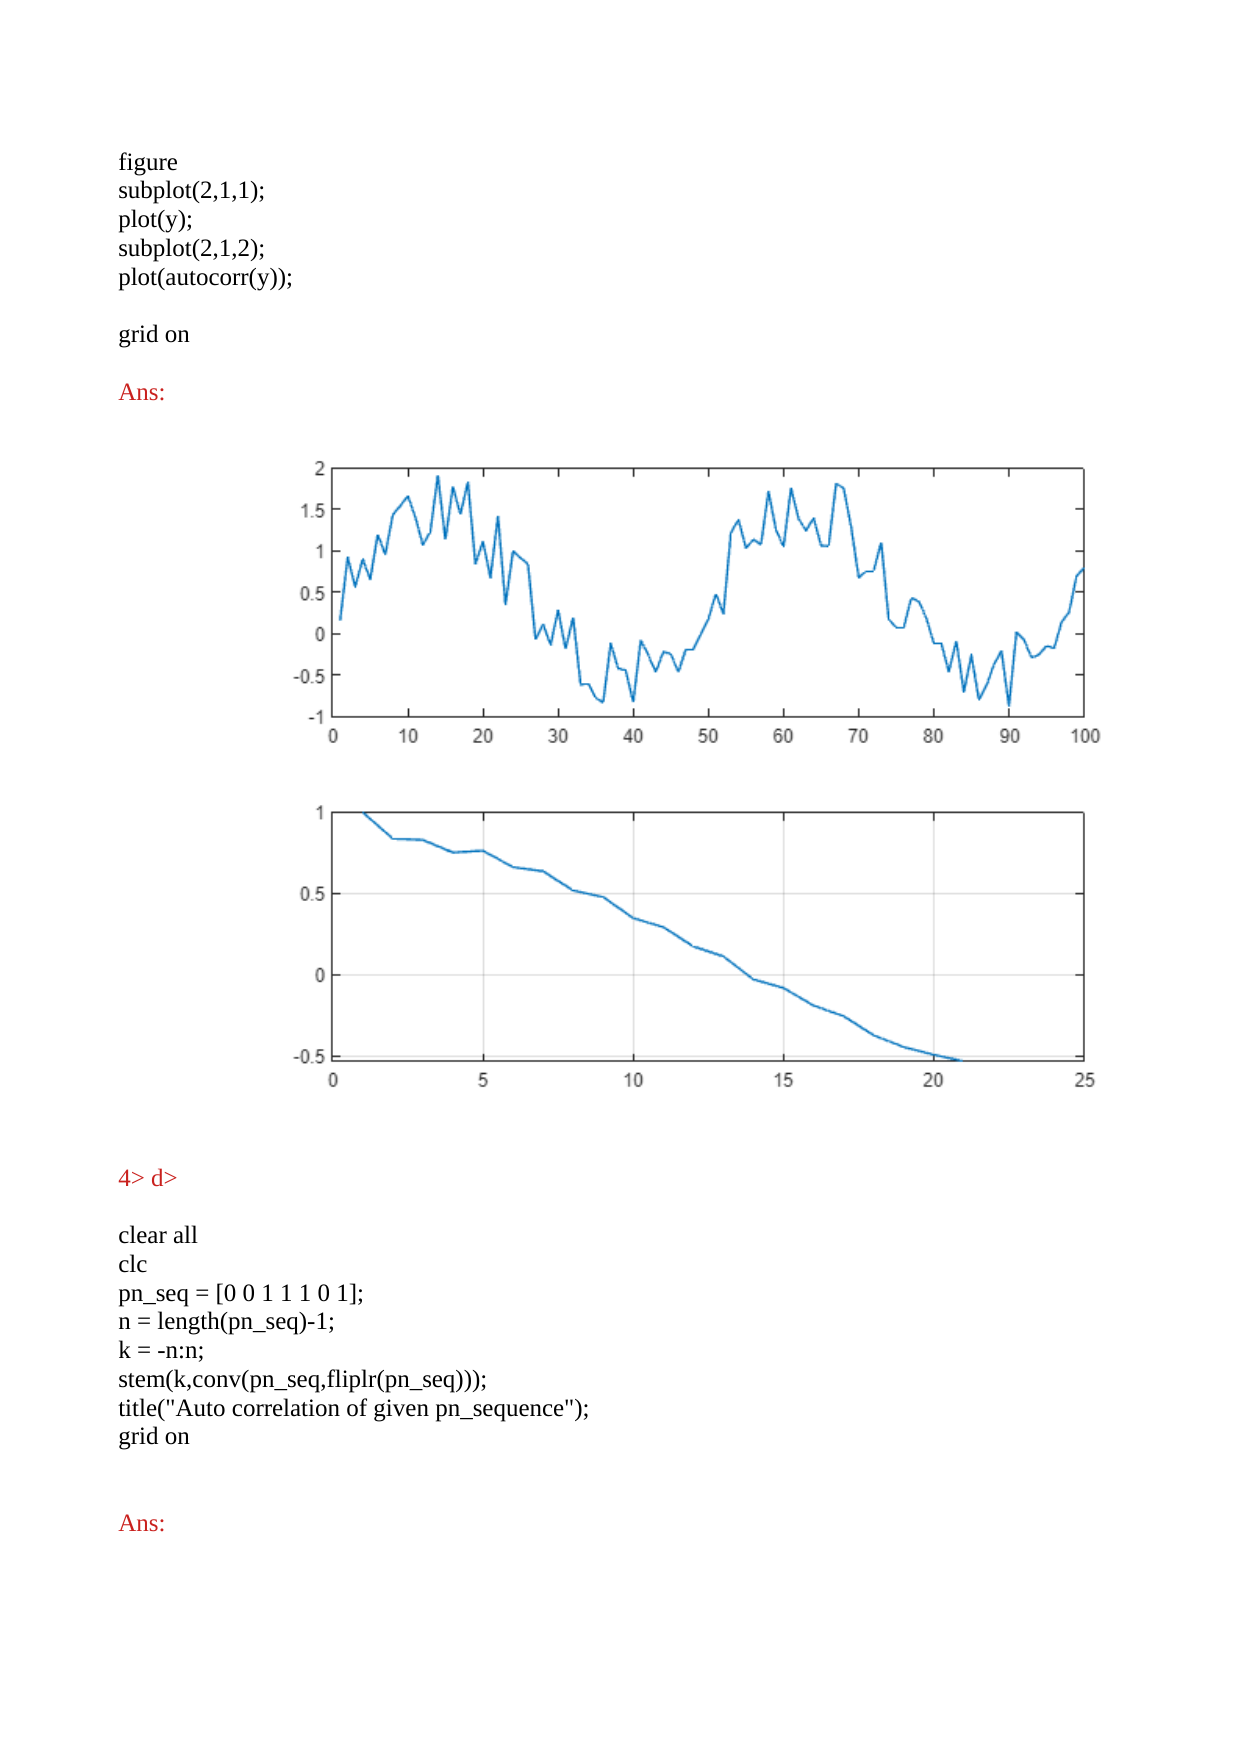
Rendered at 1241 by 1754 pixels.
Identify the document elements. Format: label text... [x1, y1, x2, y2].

text clear all [118, 1220, 1122, 1249]
text plot(autocorr(y)); [118, 262, 1122, 291]
text plot(y); [118, 204, 1122, 233]
text Ans: [118, 377, 1122, 406]
text n = length(pn_seq)-1; [118, 1306, 1122, 1335]
text 4> d> [118, 1163, 1122, 1191]
text k = -n:n; [118, 1335, 1122, 1364]
text grid on [118, 1421, 1122, 1450]
picture [211, 413, 1171, 1134]
text clc [118, 1249, 1122, 1278]
text pn_seq = [0 0 1 1 1 0 1]; [118, 1278, 1122, 1306]
text figure [118, 147, 1122, 176]
text subplot(2,1,1); [118, 176, 1122, 204]
text title("Auto correlation of given pn_sequence"); [118, 1393, 1122, 1421]
text Ans: [118, 1508, 1122, 1536]
text subplot(2,1,2); [118, 233, 1122, 262]
text stem(k,conv(pn_seq,fliplr(pn_seq))); [118, 1364, 1122, 1393]
text grid on [118, 319, 1122, 348]
